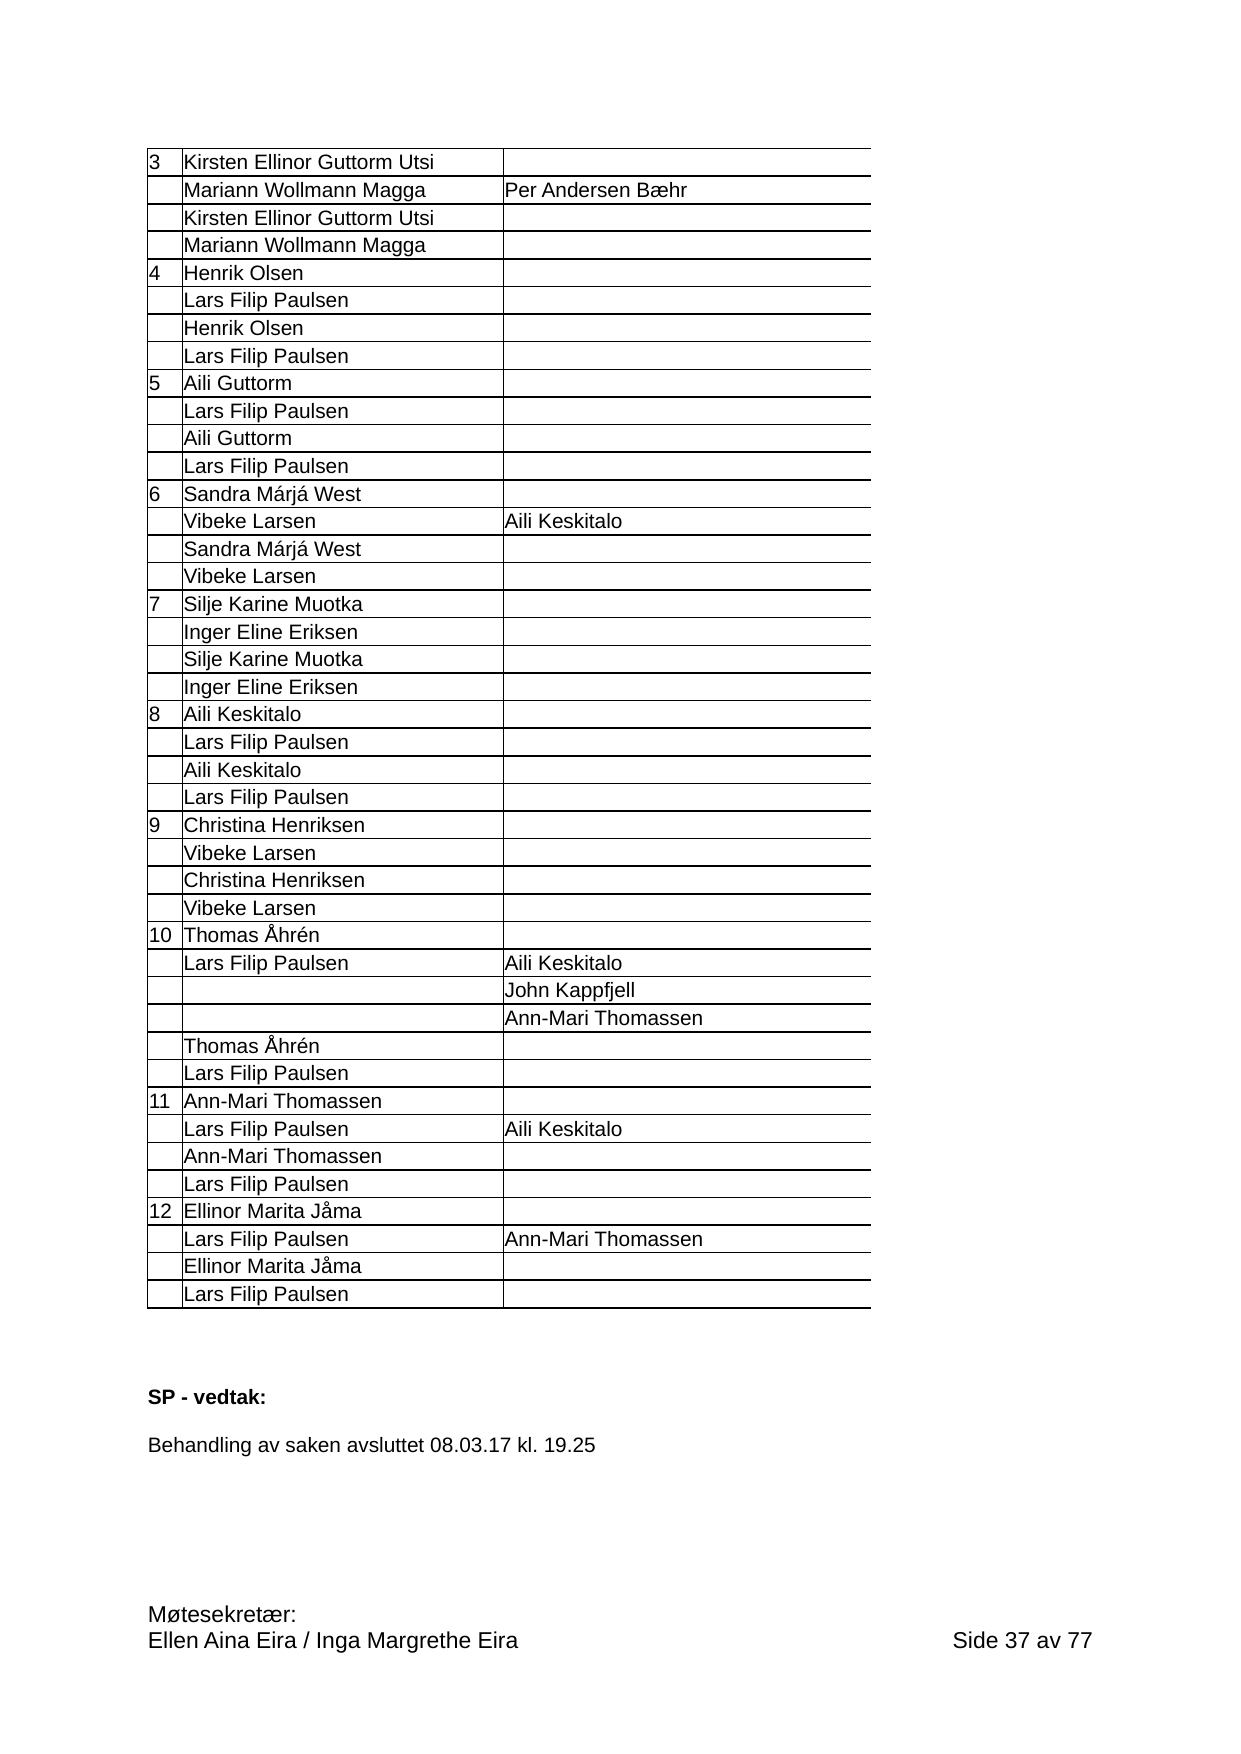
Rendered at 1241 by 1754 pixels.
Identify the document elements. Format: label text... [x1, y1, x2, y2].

table_cell [148, 508, 182, 534]
table_cell [504, 895, 871, 921]
table_cell [504, 453, 871, 479]
table_cell [183, 1005, 503, 1031]
table_cell 7 [148, 591, 182, 617]
table_cell Inger Eline Eriksen [183, 618, 503, 644]
table_cell [148, 867, 182, 893]
table_cell [504, 287, 871, 313]
table_cell [504, 481, 871, 506]
table_cell [148, 536, 182, 562]
table_cell [148, 315, 182, 341]
table_header [136, 148, 147, 1309]
table_cell [504, 370, 871, 396]
table_cell [148, 453, 182, 479]
table_cell Christina Henriksen [183, 812, 503, 838]
table_cell [504, 839, 871, 865]
table_cell [183, 977, 503, 1003]
table_cell [148, 1171, 182, 1197]
table_cell 10 [148, 922, 182, 948]
table_cell Lars Filip Paulsen [183, 1060, 503, 1086]
table_cell [148, 563, 182, 589]
table_cell [148, 839, 182, 865]
table_cell Vibeke Larsen [183, 895, 503, 921]
table_cell [504, 646, 871, 672]
table_cell Ann-Mari Thomassen [183, 1143, 503, 1169]
table_cell [504, 867, 871, 893]
table_cell Lars Filip Paulsen [183, 453, 503, 479]
table_cell [148, 729, 182, 755]
table_cell Lars Filip Paulsen [183, 950, 503, 976]
table_cell [504, 618, 871, 644]
table_cell Thomas Åhrén [183, 1033, 503, 1058]
table_cell [148, 618, 182, 644]
table_cell [504, 536, 871, 562]
table_cell 5 [148, 370, 182, 396]
table_cell [504, 1033, 871, 1058]
table_cell [504, 812, 871, 838]
table_cell [504, 342, 871, 368]
table_cell [504, 1253, 871, 1279]
table_cell [148, 342, 182, 368]
table_cell [504, 1060, 871, 1086]
table_cell Mariann Wollmann Magga [183, 177, 503, 203]
table_cell [148, 784, 182, 810]
table_cell [148, 1143, 182, 1169]
table_cell Sandra Márjá West [183, 481, 503, 506]
table_cell [504, 563, 871, 589]
table_cell Aili Guttorm [183, 370, 503, 396]
table_cell Aili Keskitalo [504, 950, 871, 976]
table_cell [148, 757, 182, 782]
table_cell Sandra Márjá West [183, 536, 503, 562]
table_cell [504, 205, 871, 230]
table_cell Ann-Mari Thomassen [504, 1005, 871, 1031]
table_cell [148, 646, 182, 672]
table_cell [148, 895, 182, 921]
table_cell Inger Eline Eriksen [183, 674, 503, 700]
table_cell Aili Guttorm [183, 425, 503, 451]
table_cell [504, 922, 871, 948]
table_cell [504, 1088, 871, 1114]
table_cell [148, 674, 182, 700]
table_cell 6 [148, 481, 182, 506]
table_cell [148, 287, 182, 313]
table_cell John Kappfjell [504, 977, 871, 1003]
table_cell Mariann Wollmann Magga [183, 232, 503, 258]
table_cell [504, 149, 871, 175]
table_cell [148, 1281, 182, 1307]
table_cell Ann-Mari Thomassen [504, 1226, 871, 1252]
table_cell Henrik Olsen [183, 260, 503, 286]
table_cell Aili Keskitalo [504, 1115, 871, 1141]
table_cell Ellinor Marita Jåma [183, 1198, 503, 1224]
table_cell Lars Filip Paulsen [183, 784, 503, 810]
table_cell Lars Filip Paulsen [183, 729, 503, 755]
table_cell 8 [148, 701, 182, 727]
table_header Behandling av saken avsluttet 08.03.17 kl. 19.25 [136, 1433, 607, 1457]
table_cell Silje Karine Muotka [183, 646, 503, 672]
table_cell [504, 398, 871, 424]
table_cell [504, 784, 871, 810]
table_cell Per Andersen Bæhr [504, 177, 871, 203]
table_cell [148, 1060, 182, 1086]
table_cell 12 [148, 1198, 182, 1224]
text SP - vedtak: [148, 1384, 1093, 1408]
table_cell [504, 425, 871, 451]
table_cell [504, 1198, 871, 1224]
table_cell [504, 591, 871, 617]
table_cell 4 [148, 260, 182, 286]
table_cell [504, 1281, 871, 1307]
table_cell [504, 701, 871, 727]
table_cell [148, 232, 182, 258]
table_cell Lars Filip Paulsen [183, 1115, 503, 1141]
table_cell Vibeke Larsen [183, 563, 503, 589]
table_cell Aili Keskitalo [504, 508, 871, 534]
table_cell [148, 1226, 182, 1252]
table_cell Lars Filip Paulsen [183, 1171, 503, 1197]
table_cell [148, 977, 182, 1003]
table_cell [148, 1253, 182, 1279]
table_cell [148, 950, 182, 976]
table_cell Vibeke Larsen [183, 508, 503, 534]
table_cell 9 [148, 812, 182, 838]
table_cell Silje Karine Muotka [183, 591, 503, 617]
table_cell [148, 425, 182, 451]
table_cell Henrik Olsen [183, 315, 503, 341]
table_cell [504, 260, 871, 286]
table_cell Lars Filip Paulsen [183, 342, 503, 368]
table_cell [148, 398, 182, 424]
table_cell [504, 757, 871, 782]
table_cell 3 [148, 149, 182, 175]
table_cell [148, 177, 182, 203]
table_cell [148, 1115, 182, 1141]
table_cell Lars Filip Paulsen [183, 1281, 503, 1307]
table_cell Ann-Mari Thomassen [183, 1088, 503, 1114]
table_cell Aili Keskitalo [183, 757, 503, 782]
table_cell [504, 232, 871, 258]
table_cell Aili Keskitalo [183, 701, 503, 727]
table_cell [148, 1033, 182, 1058]
table_cell Lars Filip Paulsen [183, 398, 503, 424]
table_cell Kirsten Ellinor Guttorm Utsi [183, 149, 503, 175]
table_cell Thomas Åhrén [183, 922, 503, 948]
table_header [504, 148, 883, 1309]
table_cell Vibeke Larsen [183, 839, 503, 865]
table_cell Kirsten Ellinor Guttorm Utsi [183, 205, 503, 230]
table_cell [504, 1143, 871, 1169]
table_cell Ellinor Marita Jåma [183, 1253, 503, 1279]
table_cell [504, 674, 871, 700]
table_cell Lars Filip Paulsen [183, 1226, 503, 1252]
table_cell [504, 315, 871, 341]
table_cell [504, 1171, 871, 1197]
table_cell 11 [148, 1088, 182, 1114]
table_cell [504, 729, 871, 755]
table_cell [148, 205, 182, 230]
table_cell [148, 1005, 182, 1031]
table_cell Lars Filip Paulsen [183, 287, 503, 313]
table_cell Christina Henriksen [183, 867, 503, 893]
